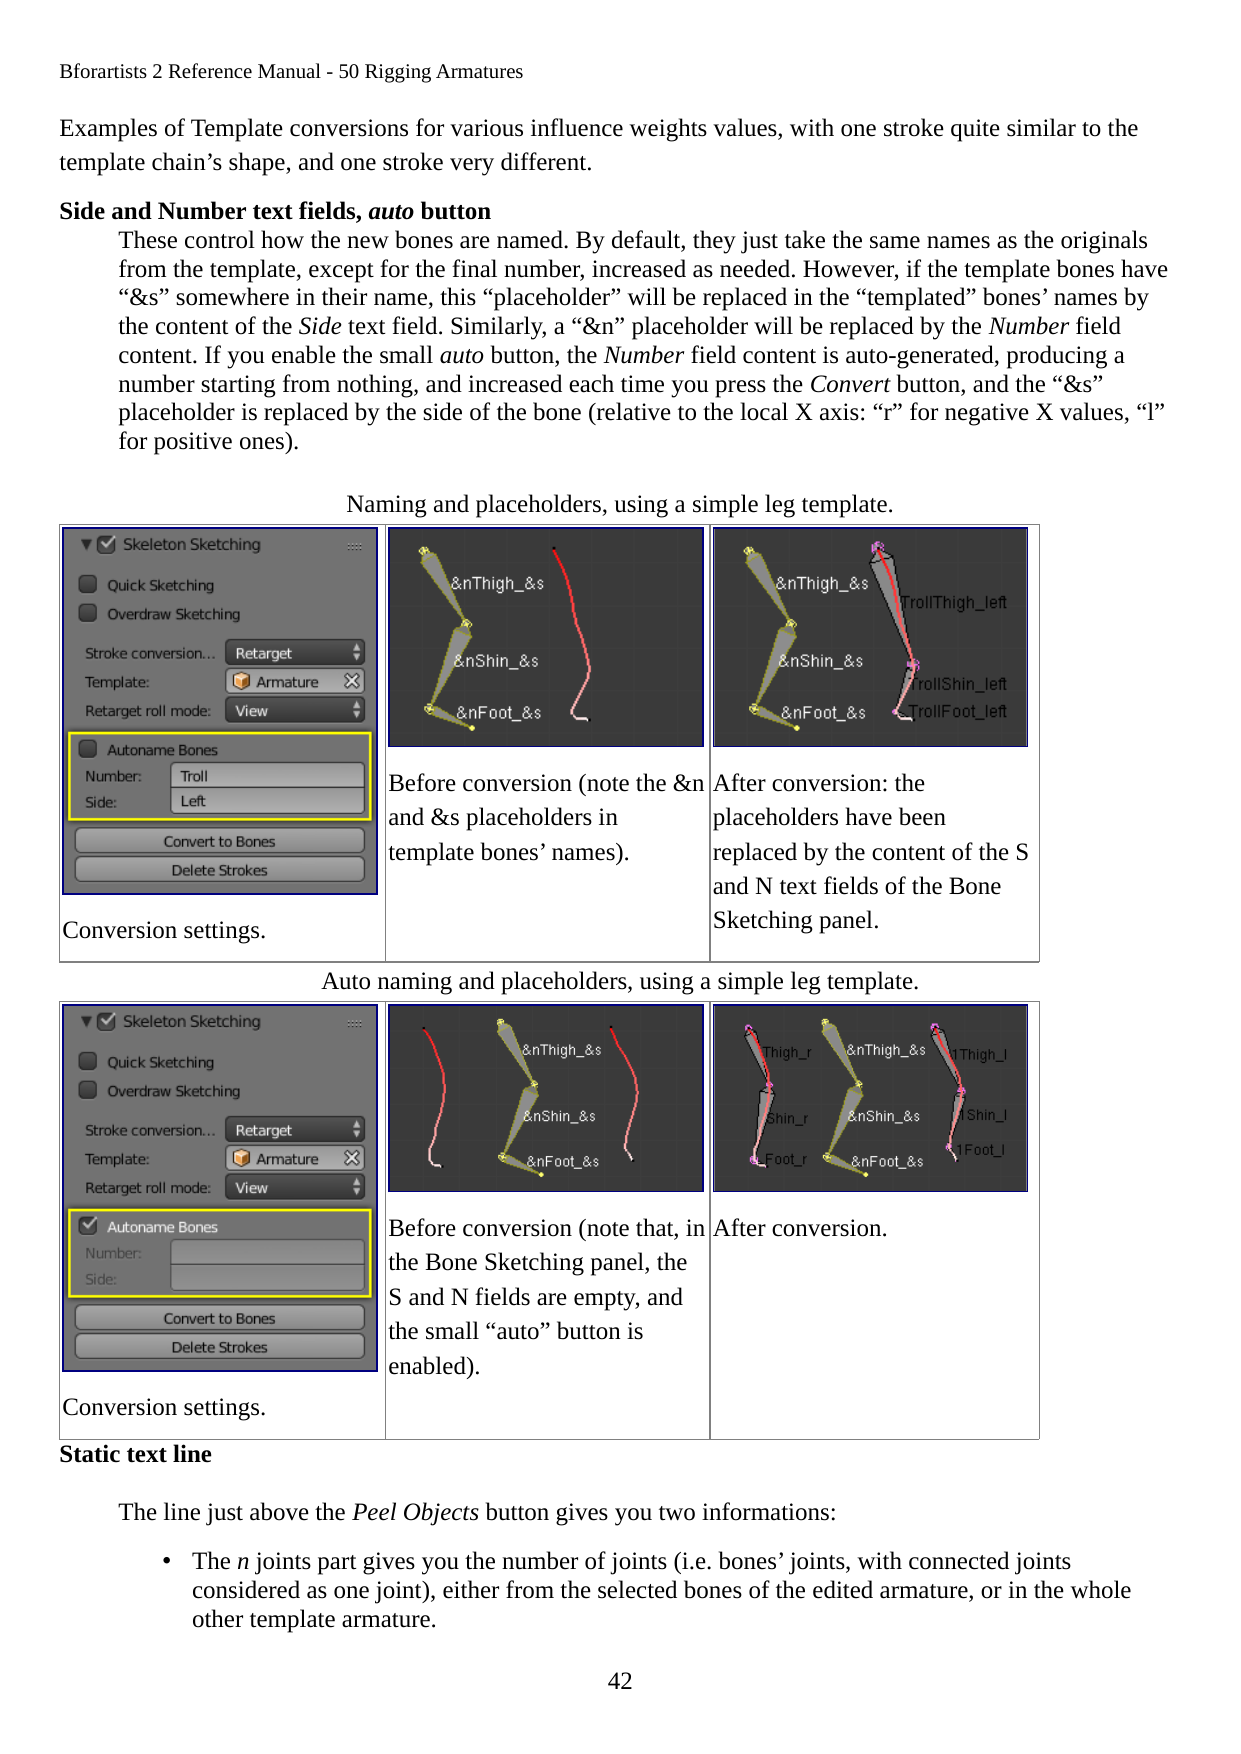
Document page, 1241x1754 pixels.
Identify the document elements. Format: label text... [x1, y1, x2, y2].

table_header Conversion settings. [60, 1002, 385, 1438]
subtitle Side and Number text fields, auto button [59, 196, 1181, 225]
picture [64, 529, 376, 893]
picture [714, 529, 1027, 746]
picture [390, 1006, 702, 1191]
picture [64, 1006, 376, 1370]
table_header Conversion settings. [60, 525, 385, 961]
list These control how the new bones are named. By default, they just take the same names as the originals from the template, except for the final number, increased as needed. However, if the template bones have “&s” somewhere in their name, this “placeholder” will be replaced in the “templated” bones’ names by the content of the Side text field. Similarly, a “&n” placeholder will be replaced by the Number field content. If you enable the small auto button, the Number field content is auto-generated, producing a number starting from nothing, and increased each time you press the Convert button, and the “&s” placeholder is replaced by the side of the bone (relative to the local X axis: “r” for negative X values, “l” for positive ones). [118, 225, 1181, 455]
table_header After conversion. [711, 1002, 1039, 1438]
list The n joints part gives you the number of joints (i.e. bones’ joints, with connected joints considered as one joint), either from the selected bones of the edited armature, or in the whole other template armature. [162, 1546, 1181, 1632]
picture [390, 529, 702, 746]
text The line just above the Peel Objects button gives you two informations: [118, 1497, 1181, 1526]
table_header Before conversion (note that, in the Bone Sketching panel, the S and N fields are empty, and the small “auto” button is enabled). [386, 1002, 709, 1438]
table_header Before conversion (note the &n and &s placeholders in template bones’ names). [386, 525, 709, 961]
subtitle Static text line [59, 1439, 1181, 1468]
table_header After conversion: the placeholders have been replaced by the content of the S and N text fields of the Bone Sketching panel. [711, 525, 1039, 961]
text Auto naming and placeholders, using a simple leg template. [59, 966, 1181, 995]
text Examples of Template conversions for various influence weights values, with one stroke quite similar to the template chain’s shape, and one stroke very different. [59, 113, 1181, 176]
picture [714, 1006, 1027, 1191]
text Naming and placeholders, using a simple leg template. [59, 489, 1181, 518]
